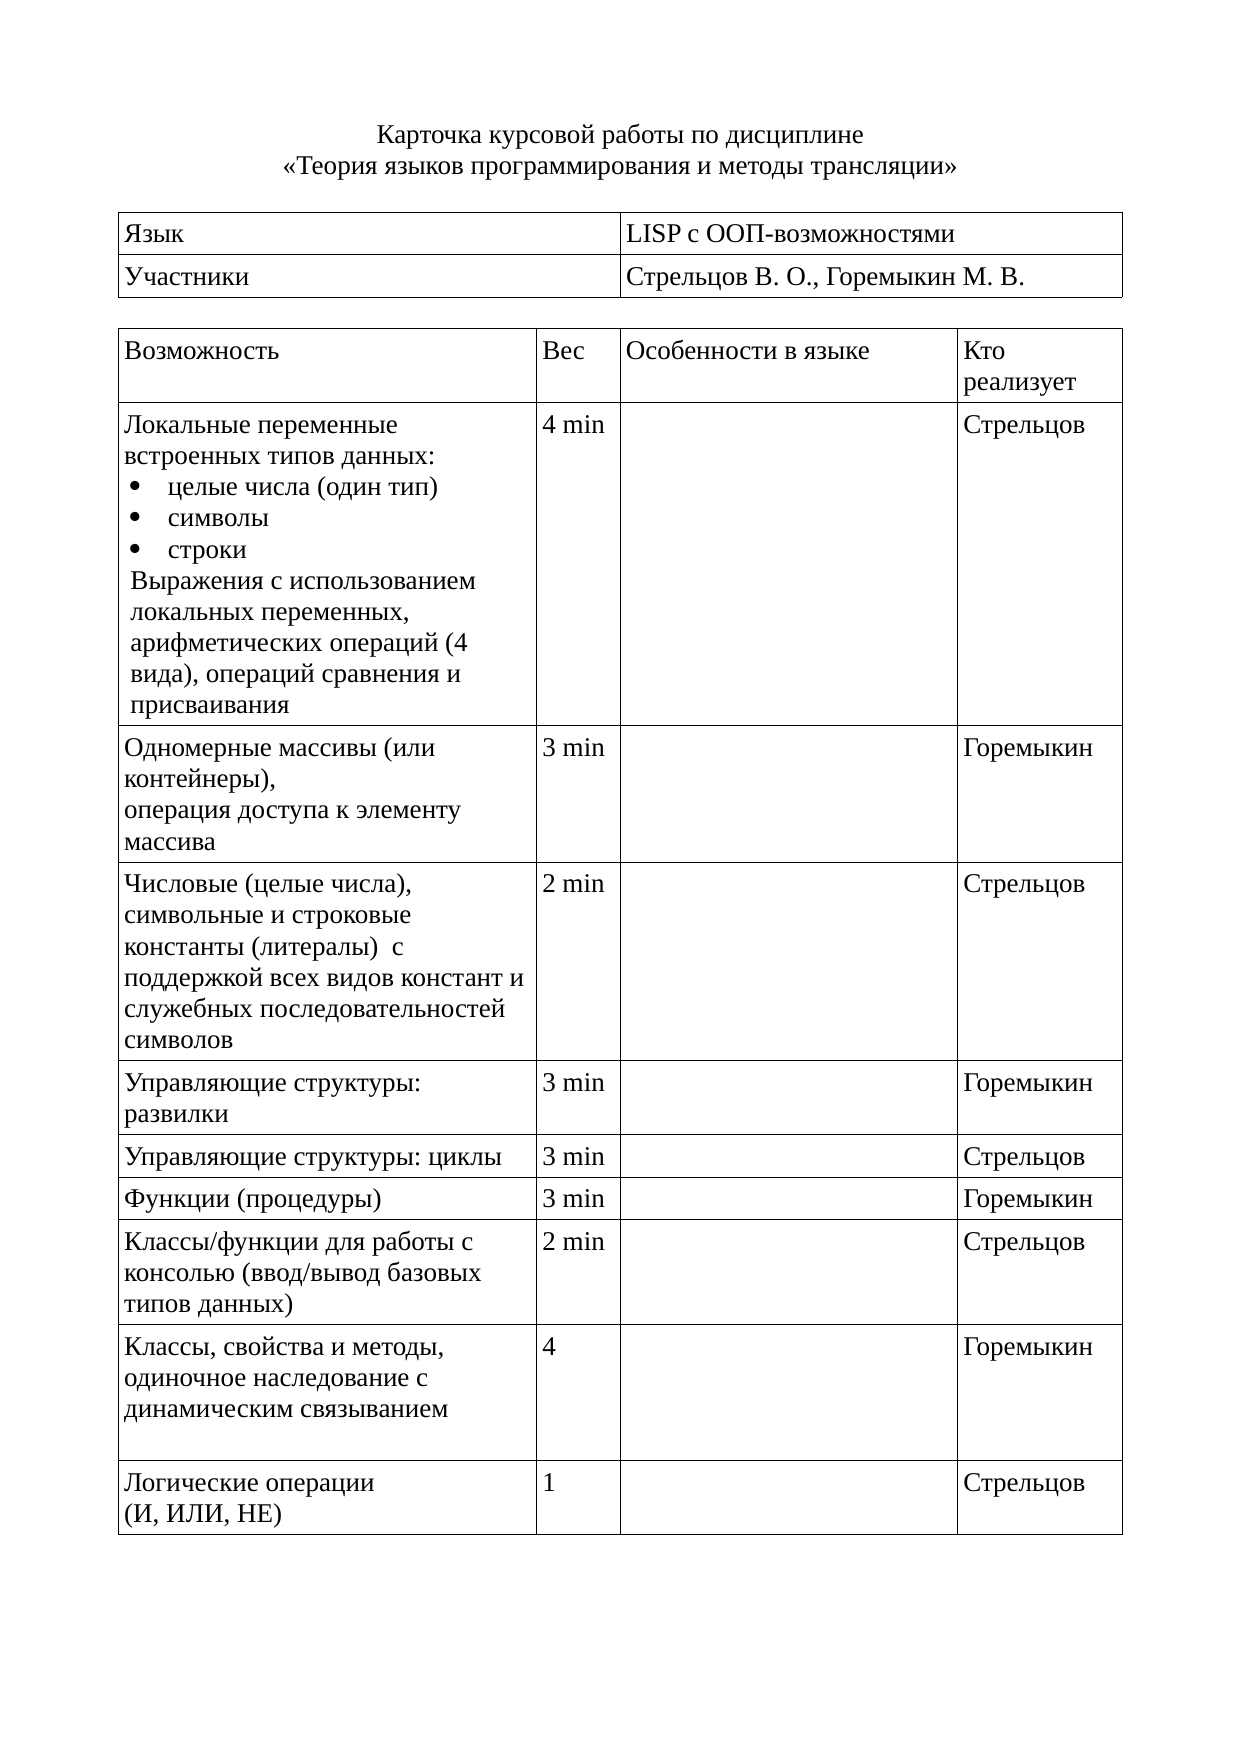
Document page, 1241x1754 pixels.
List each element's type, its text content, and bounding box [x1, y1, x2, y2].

table_cell Локальные переменные встроенных типов данных: целые числа (один тип) символы строки Выражения с использованием локальных переменных, арифметических операций (4 вида), операций сравнения и присваивания [119, 403, 536, 725]
table_cell Стрельцов [958, 1220, 1122, 1324]
table_cell Стрельцов [958, 1461, 1122, 1534]
table_header Вес [537, 329, 620, 402]
table_cell Функции (процедуры) [119, 1178, 536, 1219]
table_header Кто реализует [958, 329, 1122, 402]
table_cell Логические операции (И, ИЛИ, НЕ) [119, 1461, 536, 1534]
table_cell Управляющие структуры: циклы [119, 1135, 536, 1177]
table_header LISP с ООП-возможностями [621, 213, 1122, 254]
table_cell Классы/функции для работы с консолью (ввод/вывод базовых типов данных) [119, 1220, 536, 1324]
table_cell 3 min [537, 1178, 620, 1219]
table_cell 2 min [537, 1220, 620, 1324]
table_cell 4 min [537, 403, 620, 725]
table_cell Горемыкин [958, 1061, 1122, 1134]
table_cell [621, 1178, 957, 1219]
table_cell Горемыкин [958, 1325, 1122, 1460]
table_header Возможность [119, 329, 536, 402]
table_cell Стрельцов [958, 863, 1122, 1060]
table_cell Стрельцов [958, 403, 1122, 725]
table_cell 3 min [537, 1061, 620, 1134]
table_cell [621, 1135, 957, 1177]
table_cell [621, 1061, 957, 1134]
table_cell 3 min [537, 1135, 620, 1177]
table_cell 4 [537, 1325, 620, 1460]
table_cell Стрельцов В. О., Горемыкин М. В. [621, 255, 1122, 297]
table_cell [621, 1220, 957, 1324]
table_cell [621, 403, 957, 725]
table_cell [621, 726, 957, 862]
table_cell Управляющие структуры: развилки [119, 1061, 536, 1134]
table_header Особенности в языке [621, 329, 957, 402]
table_cell Числовые (целые числа), символьные и строковые константы (литералы) с поддержкой всех видов констант и служебных последовательностей символов [119, 863, 536, 1060]
table_cell Горемыкин [958, 1178, 1122, 1219]
table_cell Стрельцов [958, 1135, 1122, 1177]
table_cell Одномерные массивы (или контейнеры), операция доступа к элементу массива [119, 726, 536, 862]
table_cell Классы, свойства и методы, одиночное наследование с динамическим связыванием [119, 1325, 536, 1460]
table_cell [621, 1461, 957, 1534]
table_header Язык [119, 213, 620, 254]
table_cell 2 min [537, 863, 620, 1060]
table_cell Горемыкин [958, 726, 1122, 862]
table_cell [621, 1325, 957, 1460]
text Карточка курсовой работы по дисциплине [118, 118, 1122, 149]
text «Теория языков программирования и методы трансляции» [118, 149, 1122, 180]
table_cell [621, 863, 957, 1060]
table_cell 3 min [537, 726, 620, 862]
table_cell Участники [119, 255, 620, 297]
table_cell 1 [537, 1461, 620, 1534]
